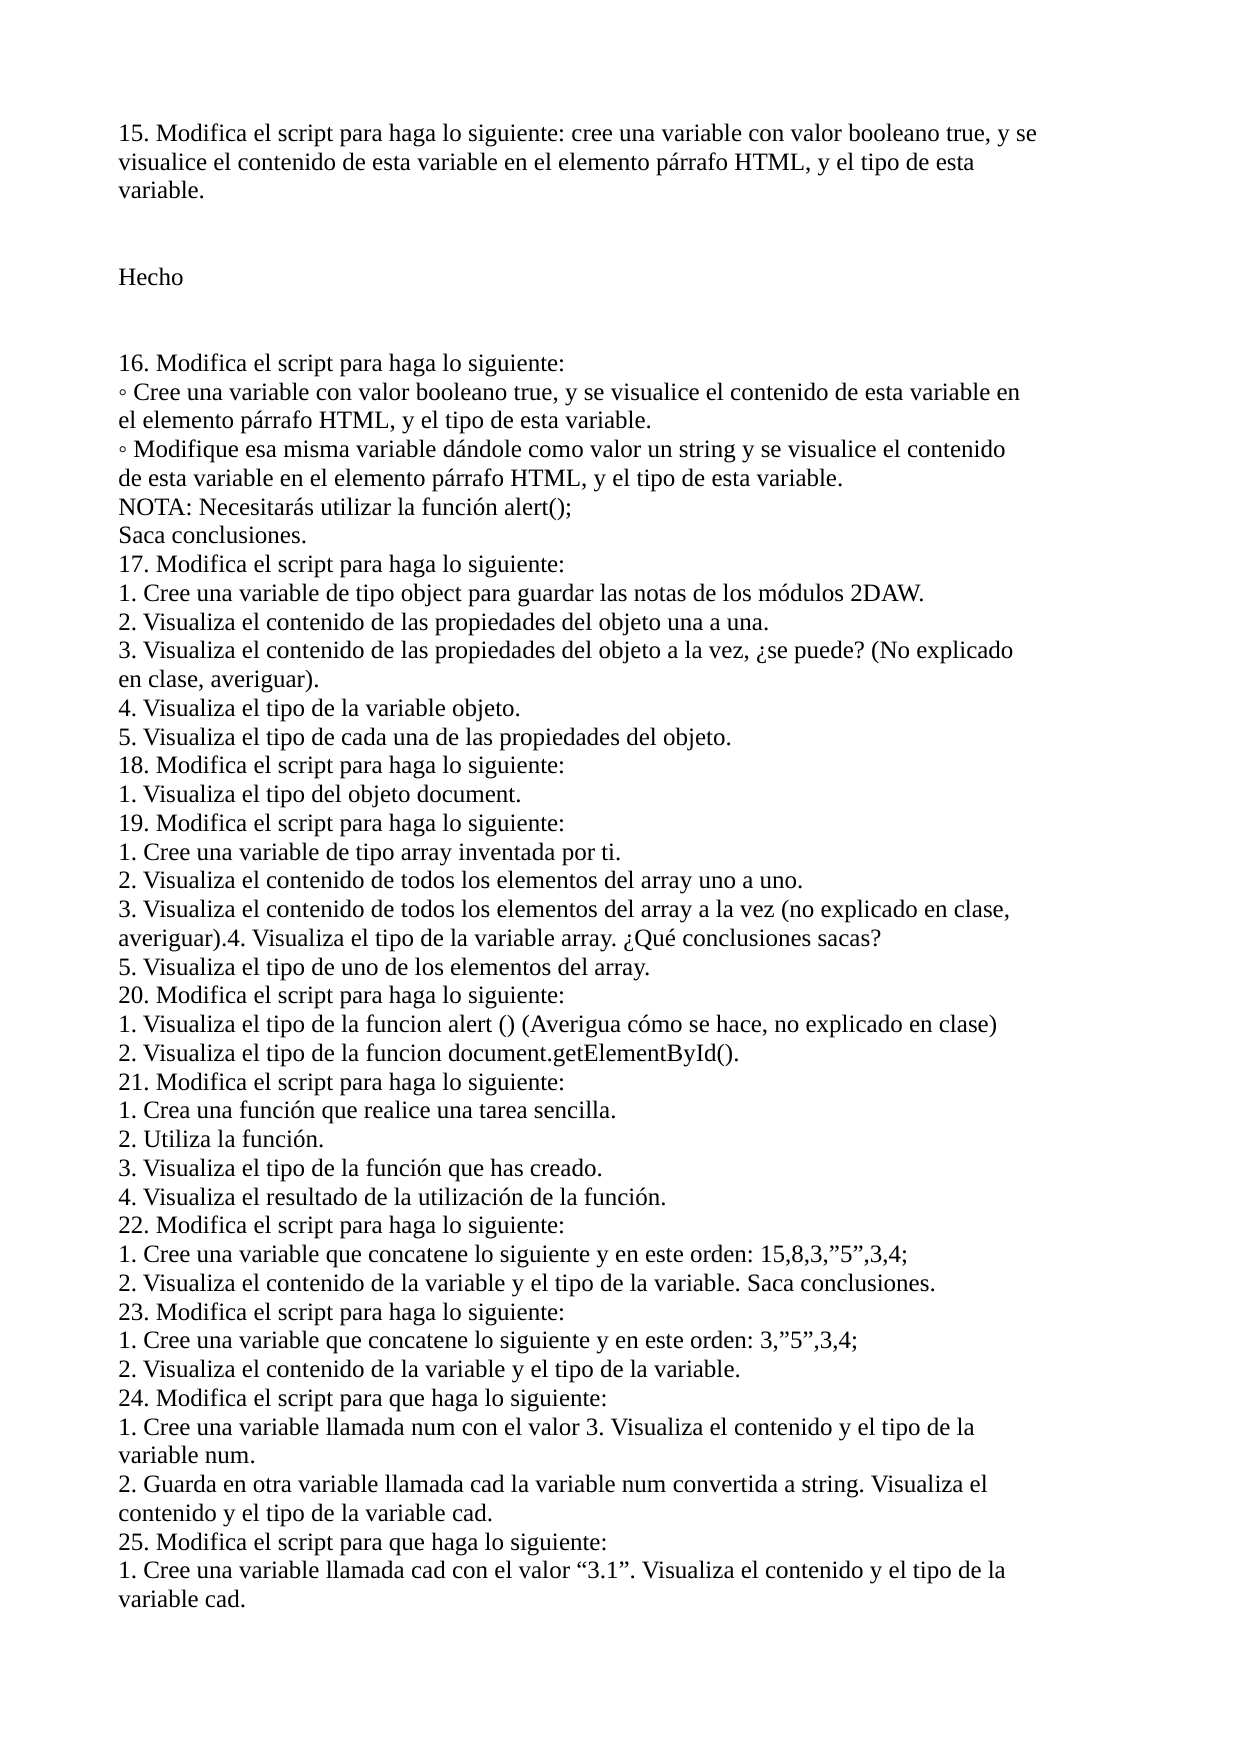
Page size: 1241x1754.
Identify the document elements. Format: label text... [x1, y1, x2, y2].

text visualice el contenido de esta variable en el elemento párrafo HTML, y el tipo de esta [118, 147, 1122, 176]
text 1. Cree una variable de tipo array inventada por ti. [118, 837, 1122, 866]
text 2. Visualiza el contenido de la variable y el tipo de la variable. [118, 1354, 1122, 1383]
text 2. Guarda en otra variable llamada cad la variable num convertida a string. Visualiza el [118, 1469, 1122, 1498]
text 23. Modifica el script para haga lo siguiente: [118, 1297, 1122, 1326]
text el elemento párrafo HTML, y el tipo de esta variable. [118, 406, 1122, 434]
text 1. Visualiza el tipo de la funcion alert () (Averigua cómo se hace, no explicado en clase) [118, 1009, 1122, 1038]
text 22. Modifica el script para haga lo siguiente: [118, 1211, 1122, 1239]
text Saca conclusiones. [118, 521, 1122, 549]
text 1. Visualiza el tipo del objeto document. [118, 779, 1122, 808]
text 1. Cree una variable llamada num con el valor 3. Visualiza el contenido y el tipo de la [118, 1412, 1122, 1441]
text 3. Visualiza el contenido de todos los elementos del array a la vez (no explicado en clase, [118, 894, 1122, 923]
text variable. [118, 176, 1122, 204]
text 16. Modifica el script para haga lo siguiente: [118, 348, 1122, 377]
text 1. Cree una variable llamada cad con el valor “3.1”. Visualiza el contenido y el tipo de la [118, 1556, 1122, 1584]
text 20. Modifica el script para haga lo siguiente: [118, 981, 1122, 1009]
text 1. Cree una variable que concatene lo siguiente y en este orden: 15,8,3,”5”,3,4; [118, 1239, 1122, 1268]
text ◦ Modifique esa misma variable dándole como valor un string y se visualice el contenido [118, 434, 1122, 463]
text 2. Visualiza el contenido de todos los elementos del array uno a uno. [118, 866, 1122, 894]
text 18. Modifica el script para haga lo siguiente: [118, 751, 1122, 779]
text 4. Visualiza el resultado de la utilización de la función. [118, 1182, 1122, 1211]
text 2. Visualiza el contenido de la variable y el tipo de la variable. Saca conclusiones. [118, 1268, 1122, 1297]
text NOTA: Necesitarás utilizar la función alert(); [118, 492, 1122, 521]
text 5. Visualiza el tipo de cada una de las propiedades del objeto. [118, 722, 1122, 751]
text 2. Utiliza la función. [118, 1124, 1122, 1153]
text de esta variable en el elemento párrafo HTML, y el tipo de esta variable. [118, 463, 1122, 492]
text 3. Visualiza el tipo de la función que has creado. [118, 1153, 1122, 1182]
text 2. Visualiza el contenido de las propiedades del objeto una a una. [118, 607, 1122, 636]
text Hecho [118, 262, 1122, 291]
text 25. Modifica el script para que haga lo siguiente: [118, 1527, 1122, 1556]
text 1. Cree una variable que concatene lo siguiente y en este orden: 3,”5”,3,4; [118, 1326, 1122, 1354]
text 4. Visualiza el tipo de la variable objeto. [118, 693, 1122, 722]
text ◦ Cree una variable con valor booleano true, y se visualice el contenido de esta variable en [118, 377, 1122, 406]
text 21. Modifica el script para haga lo siguiente: [118, 1067, 1122, 1096]
text 17. Modifica el script para haga lo siguiente: [118, 549, 1122, 578]
text variable num. [118, 1441, 1122, 1469]
text 5. Visualiza el tipo de uno de los elementos del array. [118, 952, 1122, 981]
text 19. Modifica el script para haga lo siguiente: [118, 808, 1122, 837]
text 15. Modifica el script para haga lo siguiente: cree una variable con valor booleano true, y se [118, 118, 1122, 147]
text 1. Cree una variable de tipo object para guardar las notas de los módulos 2DAW. [118, 578, 1122, 607]
text 1. Crea una función que realice una tarea sencilla. [118, 1096, 1122, 1124]
text variable cad. [118, 1584, 1122, 1613]
text 2. Visualiza el tipo de la funcion document.getElementById(). [118, 1038, 1122, 1067]
text 3. Visualiza el contenido de las propiedades del objeto a la vez, ¿se puede? (No explicado [118, 636, 1122, 664]
text averiguar).4. Visualiza el tipo de la variable array. ¿Qué conclusiones sacas? [118, 923, 1122, 952]
text 24. Modifica el script para que haga lo siguiente: [118, 1383, 1122, 1412]
text en clase, averiguar). [118, 664, 1122, 693]
text contenido y el tipo de la variable cad. [118, 1498, 1122, 1527]
